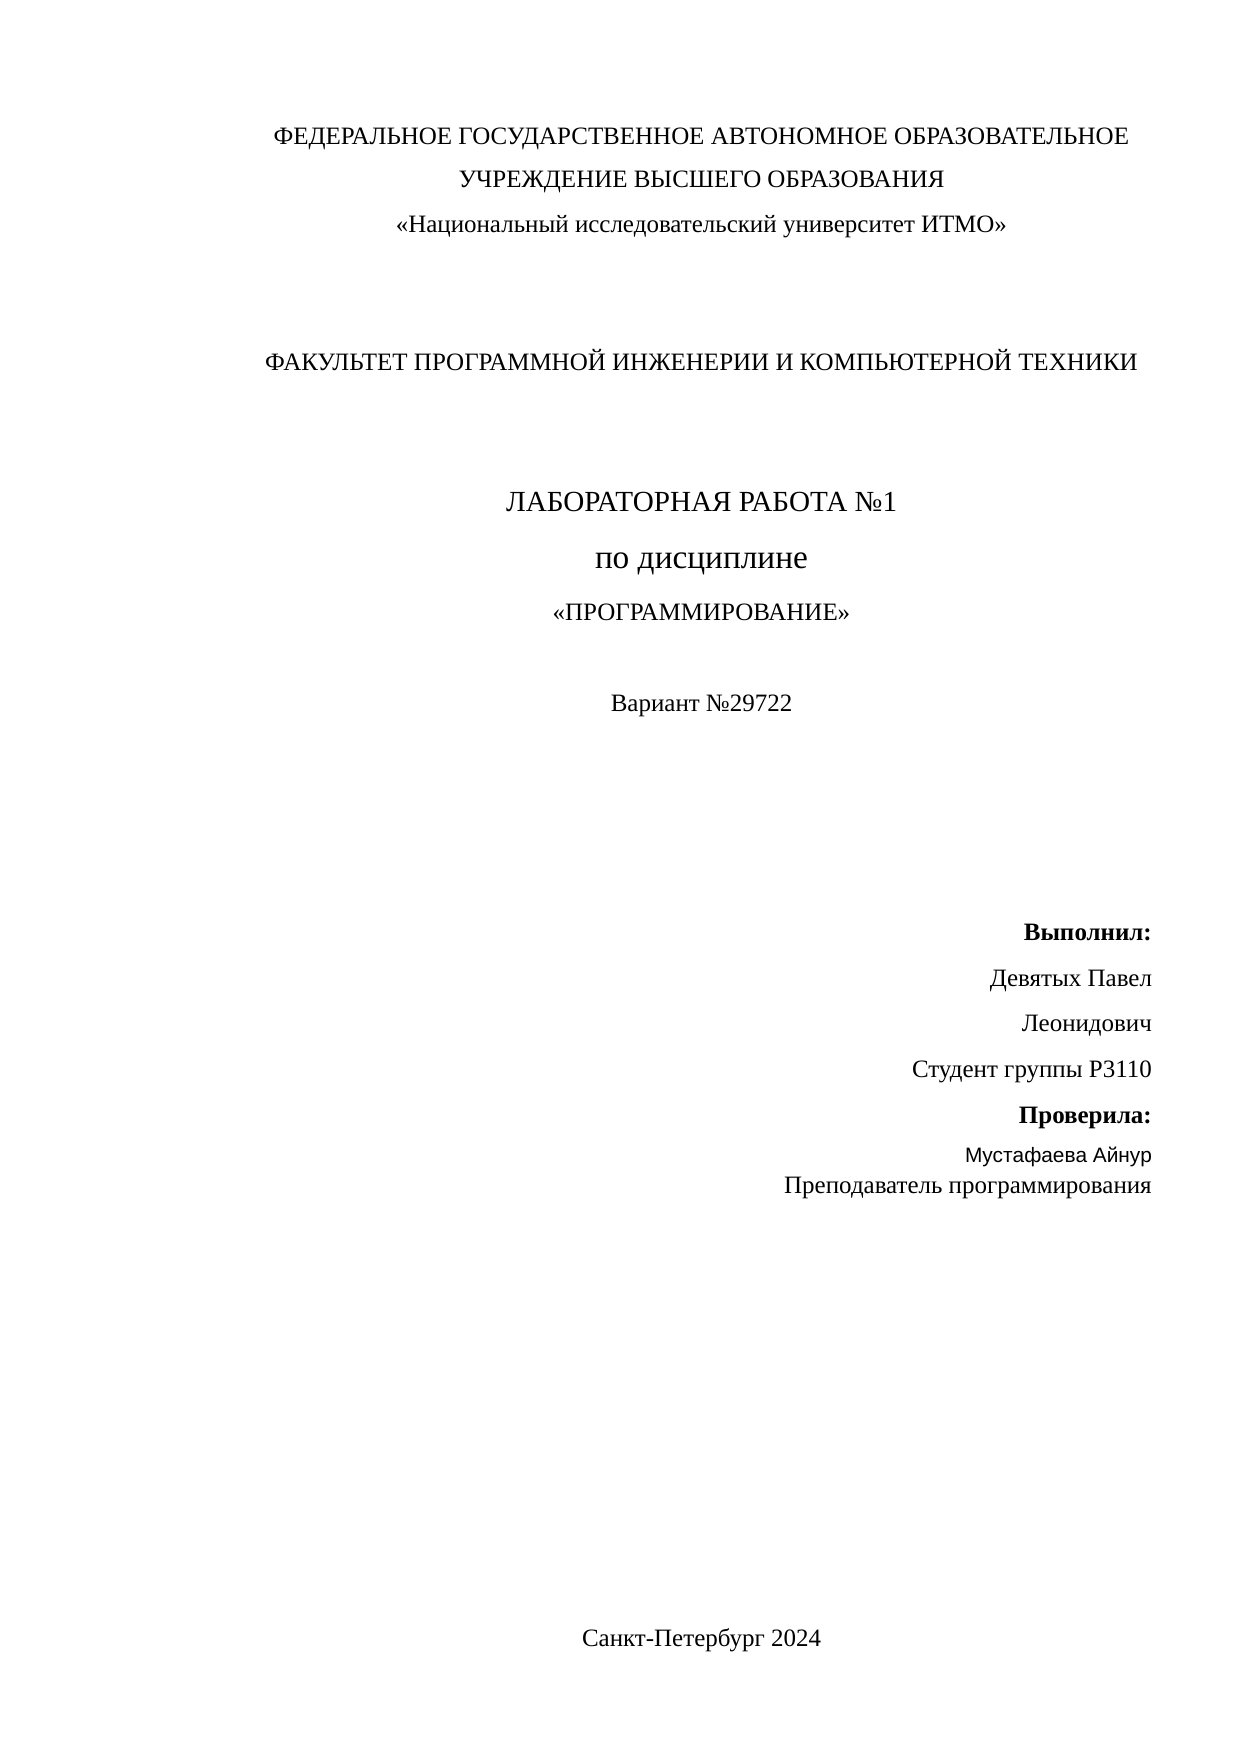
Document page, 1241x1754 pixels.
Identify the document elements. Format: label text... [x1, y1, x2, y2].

text Преподаватель программирования [251, 1170, 1152, 1198]
text ФАКУЛЬТЕТ ПРОГРАММНОЙ ИНЖЕНЕРИИ И КОМПЬЮТЕРНОЙ ТЕХНИКИ [251, 347, 1152, 376]
text Леонидович [251, 1008, 1152, 1037]
text Выполнил: [251, 917, 1152, 946]
text Студент группы P3110 [251, 1054, 1152, 1083]
text Мустафаева Айнур [177, 1143, 1152, 1167]
text ФЕДЕРАЛЬНОЕ ГОСУДАРСТВЕННОЕ АВТОНОМНОЕ ОБРАЗОВАТЕЛЬНОЕ УЧРЕЖДЕНИЕ ВЫСШЕГО ОБРАЗОВАНИЯ [251, 121, 1152, 193]
text Проверила: [251, 1100, 1152, 1129]
text ЛАБОРАТОРНАЯ РАБОТА №1 [251, 484, 1152, 517]
text Вариант №29722 [251, 688, 1152, 717]
text по дисциплине [251, 537, 1152, 575]
text Девятых Павел [251, 963, 1152, 992]
text «ПРОГРАММИРОВАНИЕ» [251, 597, 1152, 626]
text «Национальный исследовательский университет ИТМО» [251, 209, 1152, 238]
